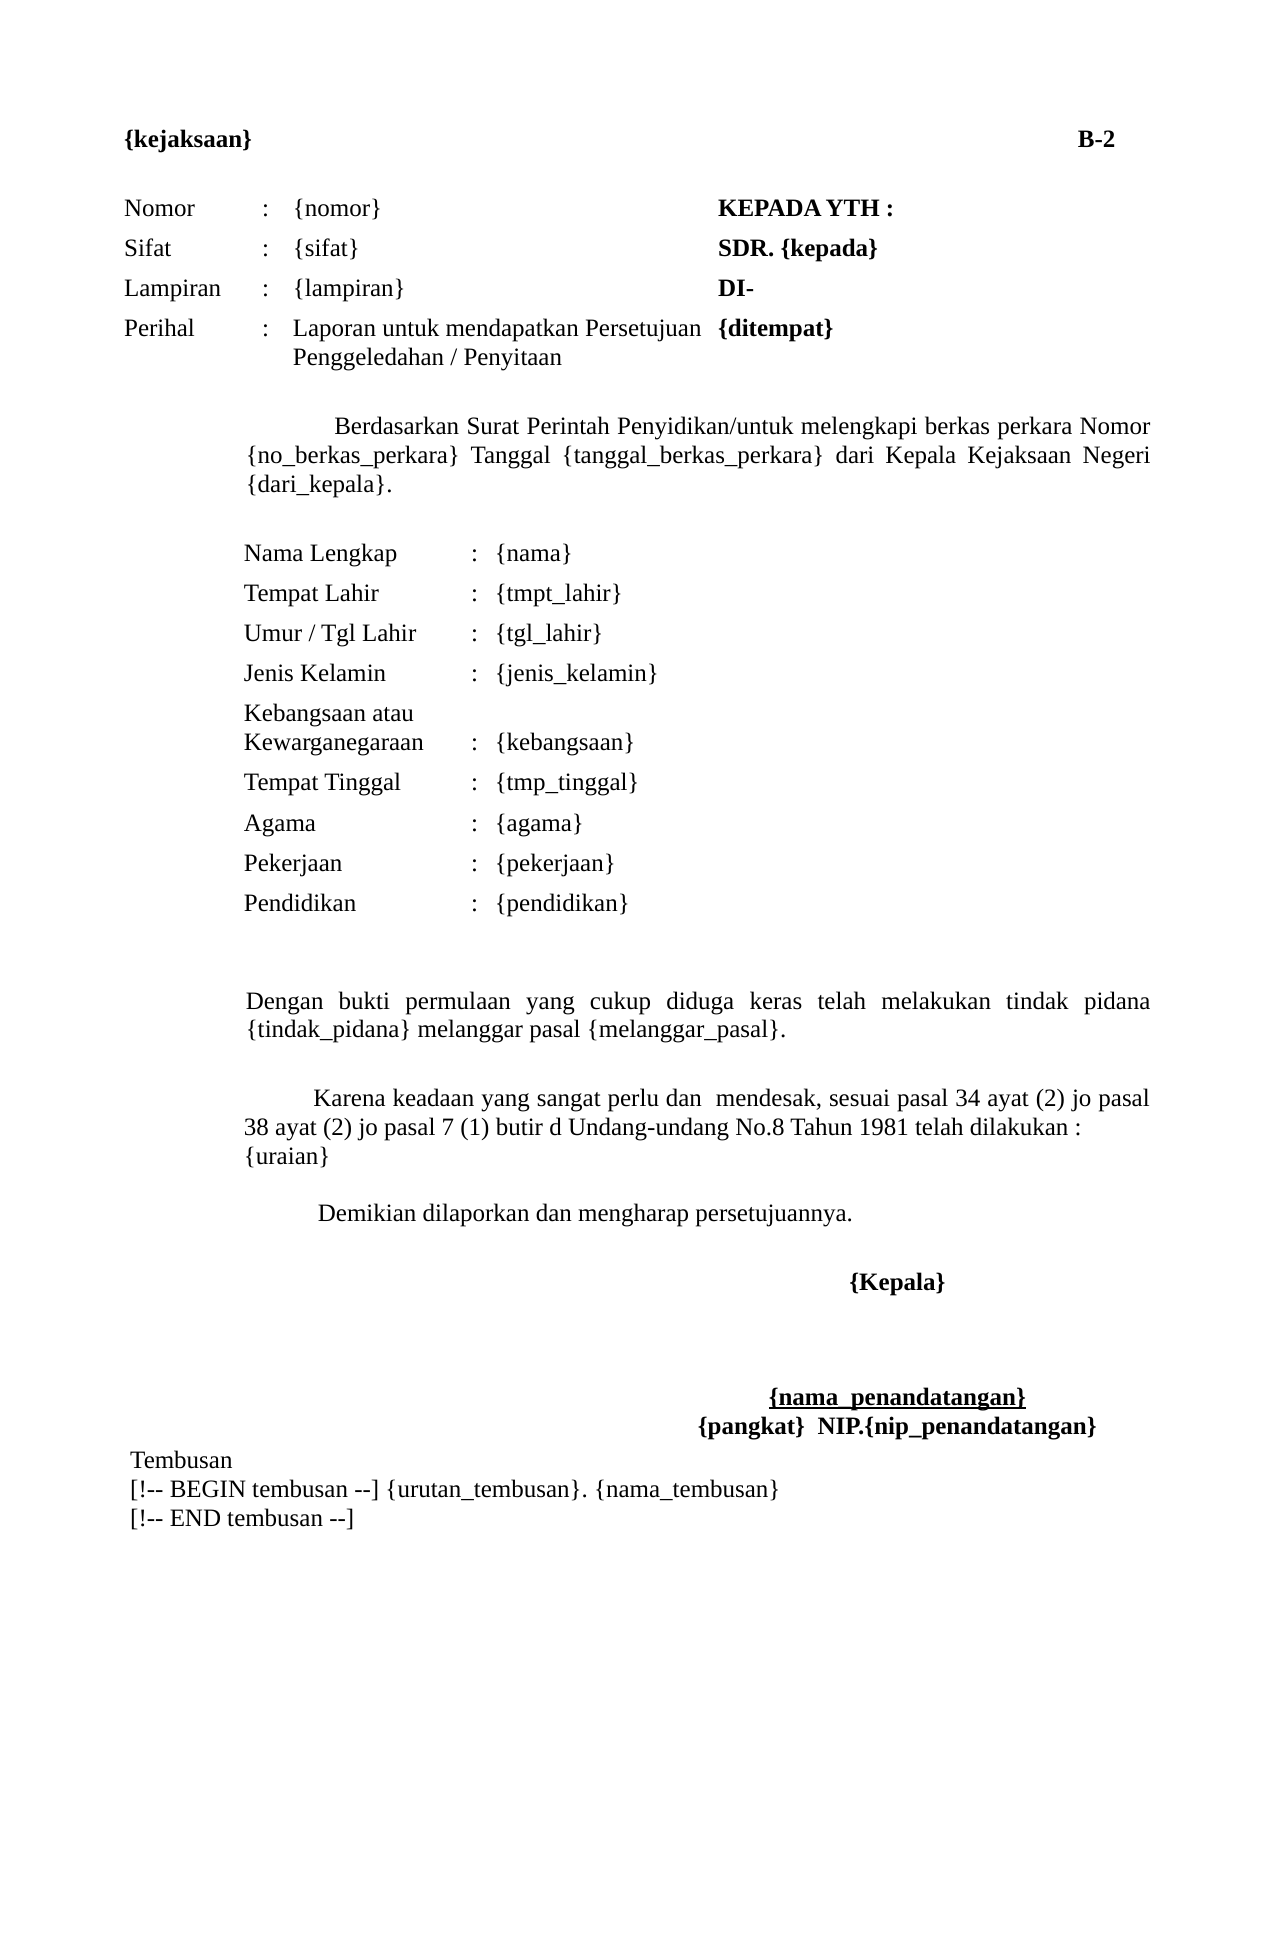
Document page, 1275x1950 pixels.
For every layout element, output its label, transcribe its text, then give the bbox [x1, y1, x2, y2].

table_cell {jenis_kelamin} [489, 653, 1157, 693]
table_header : [465, 532, 489, 572]
table_cell {sifat} [287, 227, 712, 267]
table_cell {pendidikan} [489, 882, 1157, 922]
table_cell : [465, 802, 489, 842]
table_header {nomor} [287, 187, 712, 227]
table_header Karena keadaan yang sangat perlu dan mendesak, sesuai pasal 34 ayat (2) jo pasal 38 ayat (2) jo pasal 7 (1) butir d Undang-undang No.8 Tahun 1981 telah dilakukan : {uraian} Demikian dilaporkan dan mengharap persetujuannya. [238, 1078, 1157, 1233]
text Tembusan [130, 1446, 1157, 1474]
table_header {nama} [489, 532, 1157, 572]
table_cell : [465, 612, 489, 652]
table_header Berdasarkan Surat Perintah Penyidikan/untuk melengkapi berkas perkara Nomor {no_berkas_perkara} Tanggal {tanggal_berkas_perkara} dari Kepala Kejaksaan Negeri {dari_kepala}. [240, 405, 1157, 503]
table_cell : [465, 572, 489, 612]
table_cell {tmpt_lahir} [489, 572, 1157, 612]
table_cell Pendidikan [238, 882, 465, 922]
table_header Dengan bukti permulaan yang cukup diduga keras telah melakukan tindak pidana {tindak_pidana} melanggar pasal {melanggar_pasal}. [240, 980, 1157, 1049]
table_header : [256, 187, 287, 227]
table_header B-2 [1072, 118, 1157, 158]
table_cell : [256, 227, 287, 267]
table_cell {ditempat} [712, 308, 1157, 377]
table_header KEPADA YTH : [712, 187, 1157, 227]
table_cell SDR. {kepada} [712, 227, 1157, 267]
table_cell : [465, 693, 489, 762]
table_cell {pekerjaan} [489, 842, 1157, 882]
table_cell Sifat [118, 227, 256, 267]
table_header Nama Lengkap [238, 532, 465, 572]
table_cell Umur / Tgl Lahir [238, 612, 465, 652]
table_cell {tgl_lahir} [489, 612, 1157, 652]
table_cell DI- [712, 268, 1157, 308]
table_cell Lampiran [118, 268, 256, 308]
table_header [118, 1262, 637, 1446]
table_header Nomor [118, 187, 256, 227]
table_cell : [465, 653, 489, 693]
table_cell Laporan untuk mendapatkan Persetujuan Penggeledahan / Penyitaan [287, 308, 712, 377]
table_cell Jenis Kelamin [238, 653, 465, 693]
table_cell Agama [238, 802, 465, 842]
text [!-- BEGIN tembusan --] {urutan_tembusan}. {nama_tembusan} [130, 1474, 1157, 1503]
table_cell Kebangsaan atau Kewarganegaraan [238, 693, 465, 762]
table_cell : [465, 842, 489, 882]
table_header {kejaksaan} [118, 118, 1072, 158]
table_cell : [256, 308, 287, 377]
table_cell : [465, 762, 489, 802]
table_cell Tempat Lahir [238, 572, 465, 612]
table_cell : [256, 268, 287, 308]
table_cell Perihal [118, 308, 256, 377]
table_cell Pekerjaan [238, 842, 465, 882]
table_cell : [465, 882, 489, 922]
table_cell {lampiran} [287, 268, 712, 308]
table_cell {kebangsaan} [489, 693, 1157, 762]
table_header {Kepala} {nama_penandatangan} {pangkat} NIP.{nip_penandatangan} [638, 1262, 1157, 1446]
table_cell Tempat Tinggal [238, 762, 465, 802]
table_cell {tmp_tinggal} [489, 762, 1157, 802]
table_cell {agama} [489, 802, 1157, 842]
text [!-- END tembusan --] [130, 1503, 1157, 1532]
